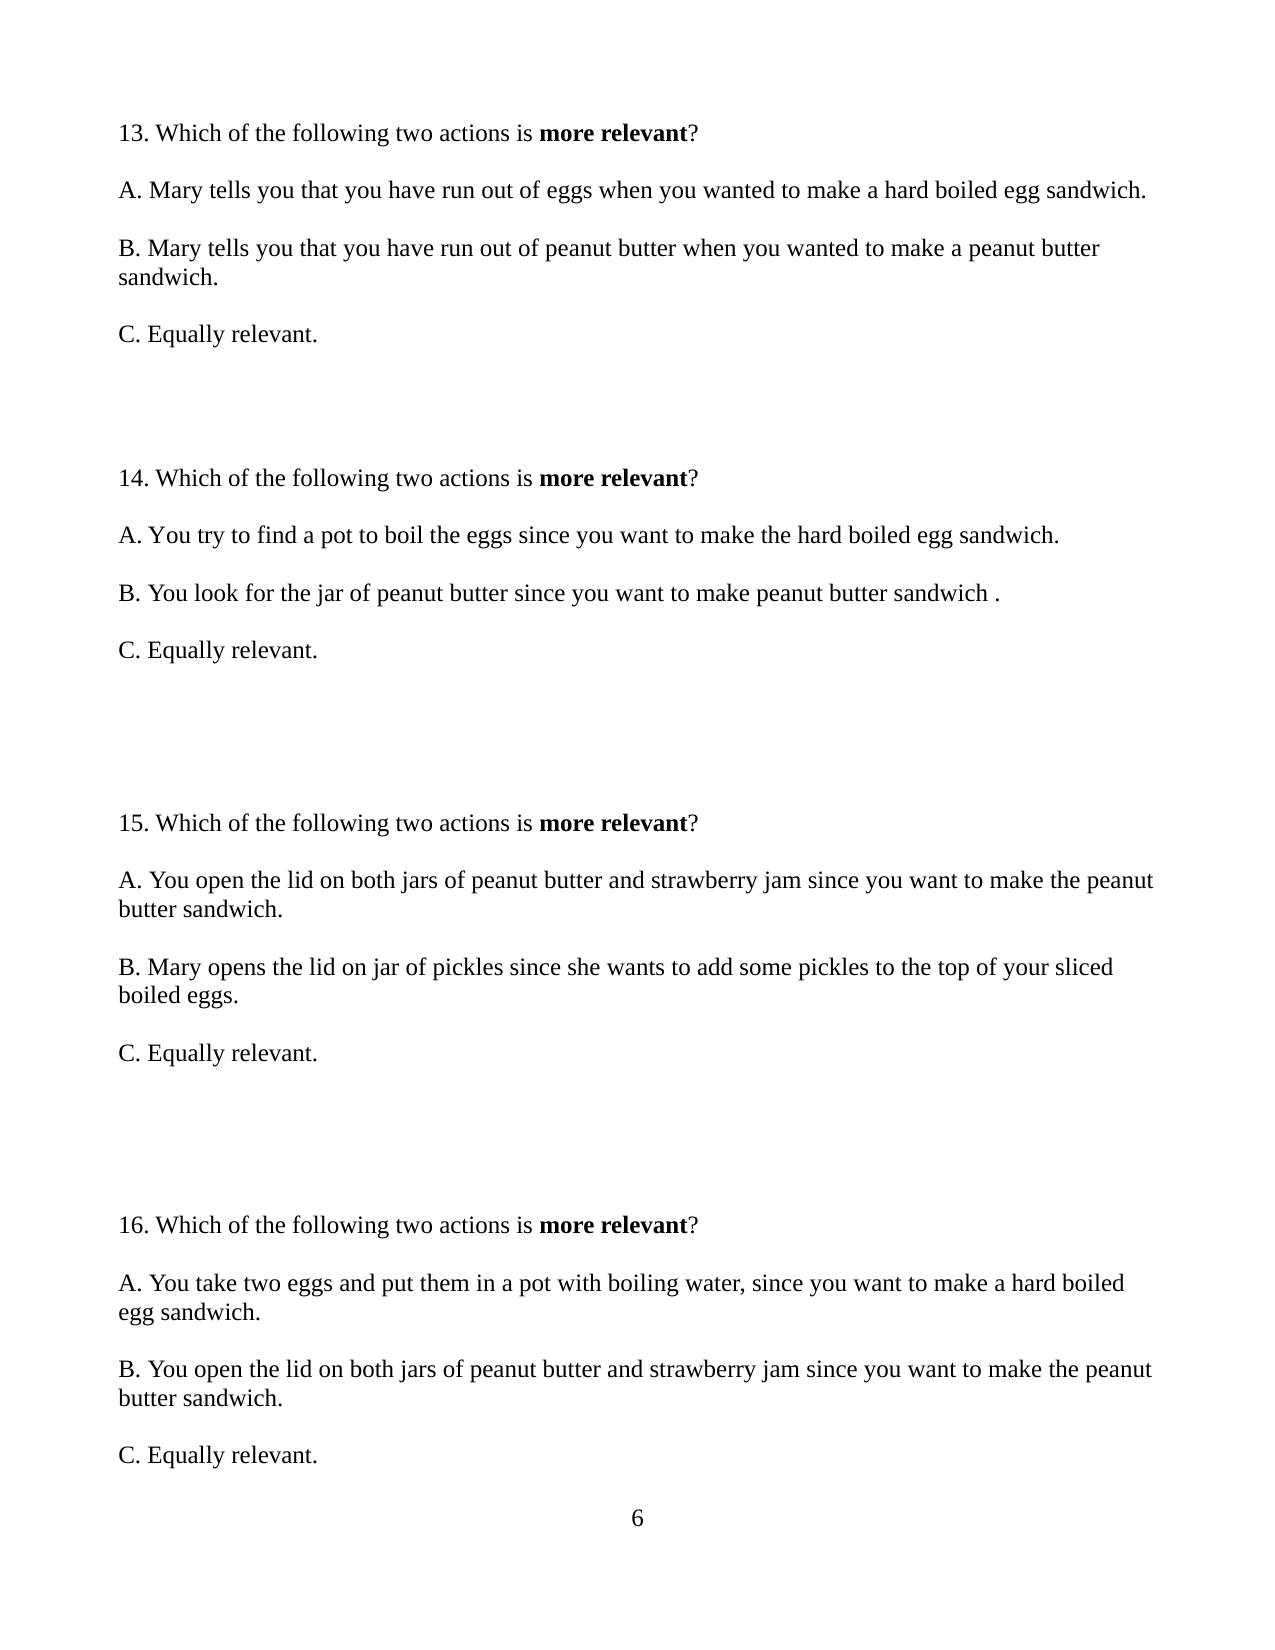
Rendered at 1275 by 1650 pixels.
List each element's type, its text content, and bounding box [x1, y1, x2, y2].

text A. You open the lid on both jars of peanut butter and strawberry jam since you want to make the peanut butter sandwich. [118, 866, 1157, 923]
text B. You open the lid on both jars of peanut butter and strawberry jam since you want to make the peanut butter sandwich. [118, 1354, 1157, 1412]
text A. Mary tells you that you have run out of eggs when you wanted to make a hard boiled egg sandwich. [118, 176, 1157, 204]
text C. Equally relevant. [118, 319, 1157, 348]
text B. Mary opens the lid on jar of pickles since she wants to add some pickles to the top of your sliced boiled eggs. [118, 952, 1157, 1009]
text 14. Which of the following two actions is more relevant? [118, 463, 1157, 492]
text B. You look for the jar of peanut butter since you want to make peanut butter sandwich . [118, 578, 1157, 607]
text C. Equally relevant. [118, 636, 1157, 664]
text C. Equally relevant. [118, 1038, 1157, 1067]
text 15. Which of the following two actions is more relevant? [118, 808, 1157, 837]
text 13. Which of the following two actions is more relevant? [118, 118, 1157, 147]
text A. You take two eggs and put them in a pot with boiling water, since you want to make a hard boiled egg sandwich. [118, 1268, 1157, 1326]
text B. Mary tells you that you have run out of peanut butter when you wanted to make a peanut butter sandwich. [118, 233, 1157, 291]
text A. You try to find a pot to boil the eggs since you want to make the hard boiled egg sandwich. [118, 521, 1157, 549]
text 16. Which of the following two actions is more relevant? [118, 1211, 1157, 1239]
text C. Equally relevant. [118, 1441, 1157, 1469]
